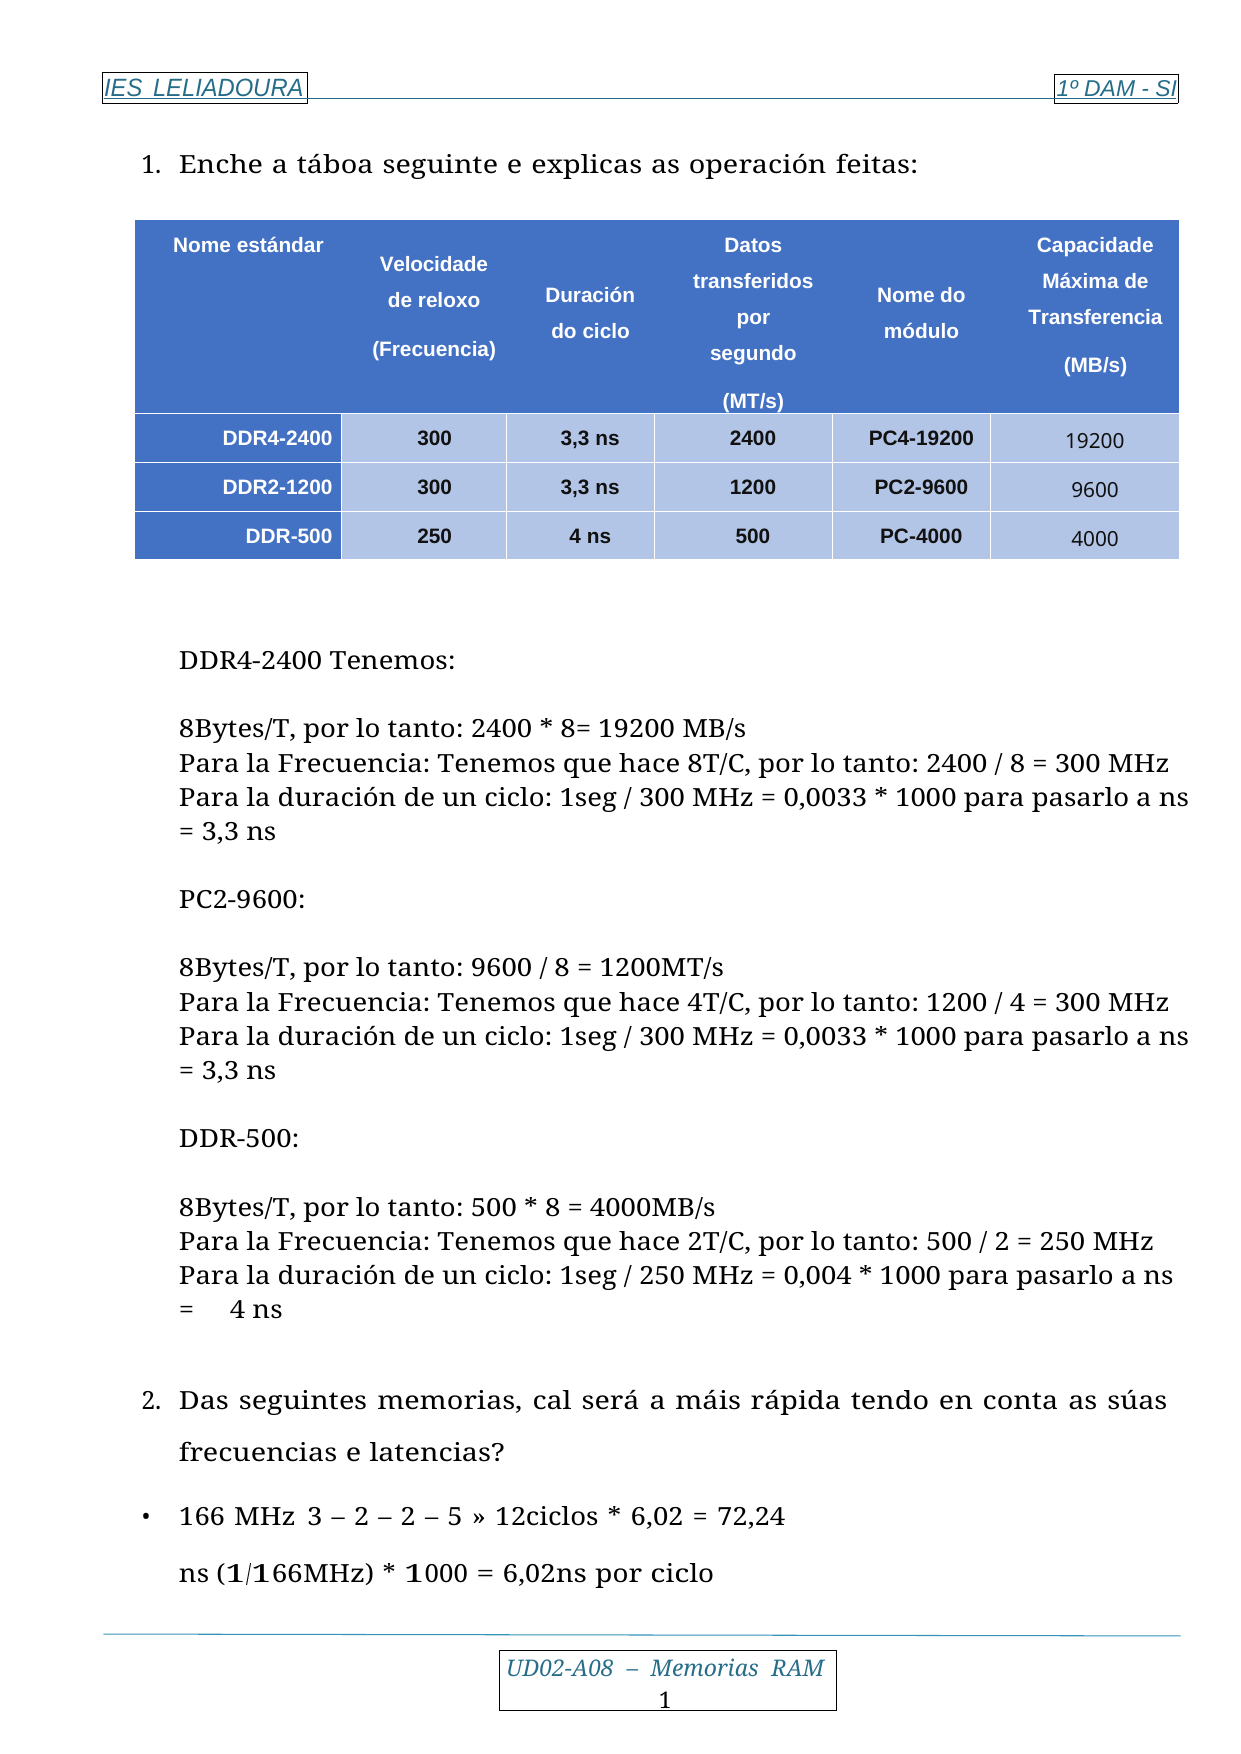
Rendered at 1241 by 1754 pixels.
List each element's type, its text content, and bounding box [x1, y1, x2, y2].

table_cell 9600 [991, 463, 1179, 511]
table_cell DDR2-1200 [135, 463, 341, 511]
table_cell 1200 [655, 463, 832, 511]
table_header Nome estándar [135, 220, 342, 413]
table_cell DDR-500 [135, 512, 341, 559]
table_header Datos transferidos por segundo (MT/s) [654, 220, 832, 413]
table_cell 250 [342, 512, 506, 559]
table_header Duración do ciclo [506, 220, 654, 413]
table_cell 4000 [991, 512, 1179, 559]
table_cell 500 [655, 512, 832, 559]
text Para la duración de un ciclo: 1seg / 300 MHz = 0,0033 * 1000 para pasarlo a ns = 3,3 ns [179, 779, 1192, 847]
table_cell PC4-19200 [833, 414, 990, 462]
table_cell DDR4-2400 [135, 414, 341, 462]
table_cell 4 ns [507, 512, 654, 559]
table_header Capacidade Máxima de Transferencia (MB/s) [990, 220, 1179, 413]
text Para la Frecuencia: Tenemos que hace 8T/C, por lo tanto: 2400 / 8 = 300 MHz [179, 745, 1192, 779]
table_cell PC-4000 [833, 512, 990, 559]
table_header Nome do módulo [832, 220, 990, 413]
list Enche a táboa seguinte e explicas as operación feitas: [141, 147, 1192, 181]
text PC2-9600: [179, 882, 1192, 916]
text Para la Frecuencia: Tenemos que hace 2T/C, por lo tanto: 500 / 2 = 250 MHz [179, 1223, 1192, 1257]
list 166 MHz 3 – 2 – 2 – 5 » 12ciclos * 6,02 = 72,24 ns (1/166MHz) * 1000 = 6,02ns por ciclo [141, 1499, 824, 1590]
table_cell 3,3 ns [507, 414, 654, 462]
text Para la Frecuencia: Tenemos que hace 4T/C, por lo tanto: 1200 / 4 = 300 MHz [179, 984, 1192, 1018]
text 8Bytes/T, por lo tanto: 2400 * 8= 19200 MB/s [179, 711, 1192, 745]
list Das seguintes memorias, cal será a máis rápida tendo en conta as súas frecuencias e latencias? [141, 1383, 1180, 1469]
text 8Bytes/T, por lo tanto: 9600 / 8 = 1200MT/s [179, 950, 1192, 984]
table_cell 300 [342, 463, 506, 511]
text DDR-500: [179, 1121, 1192, 1155]
text 8Bytes/T, por lo tanto: 500 * 8 = 4000MB/s [179, 1189, 1192, 1223]
table_cell 19200 [991, 414, 1179, 462]
text Para la duración de un ciclo: 1seg / 300 MHz = 0,0033 * 1000 para pasarlo a ns = 3,3 ns [179, 1018, 1192, 1087]
table_cell 300 [342, 414, 506, 462]
table_cell 3,3 ns [507, 463, 654, 511]
table_cell 2400 [655, 414, 832, 462]
text Para la duración de un ciclo: 1seg / 250 MHz = 0,004 * 1000 para pasarlo a ns = 4 ns [179, 1257, 1192, 1326]
text DDR4-2400 Tenemos: [179, 643, 1192, 677]
table_cell PC2-9600 [833, 463, 990, 511]
table_header Velocidade de reloxo (Frecuencia) [342, 220, 506, 413]
